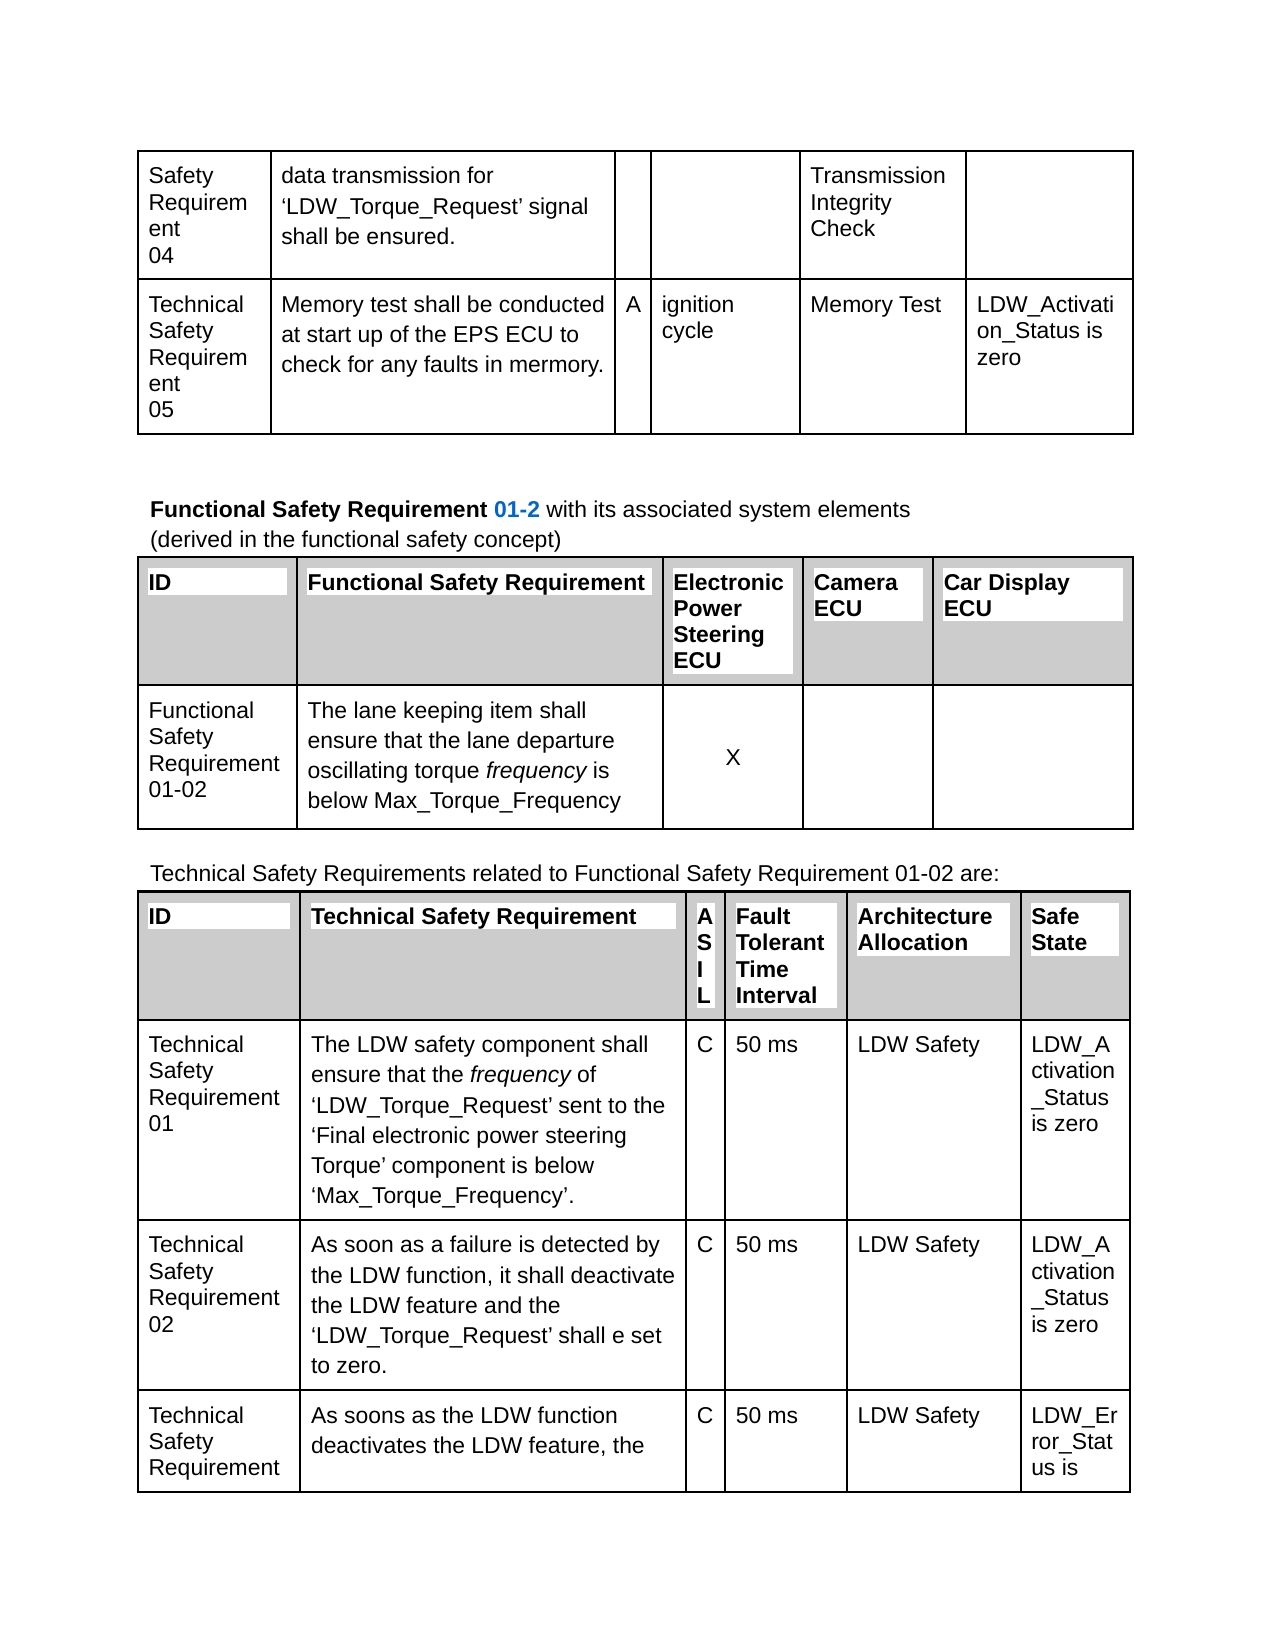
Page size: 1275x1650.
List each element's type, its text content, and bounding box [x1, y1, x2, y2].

table_cell 50 ms [726, 1021, 846, 1219]
text Technical Safety Requirements related to Functional Safety Requirement 01-02 are: [150, 860, 1125, 886]
table_cell A [616, 280, 650, 433]
table_cell data transmission for ‘LDW_Torque_Request’ signal shall be ensured. [272, 152, 614, 278]
table_cell [652, 152, 799, 278]
table_header Safe State [1022, 893, 1129, 1019]
table_cell 50 ms [726, 1391, 846, 1491]
table_cell As soons as the LDW function deactivates the LDW feature, the [301, 1391, 685, 1491]
table_cell LDW Safety [848, 1021, 1020, 1219]
table_cell Functional Safety Requirement 01-02 [139, 686, 296, 828]
table_cell Transmission Integrity Check [801, 152, 965, 278]
table_cell Technical Safety Requirement 05 [139, 280, 270, 433]
text (derived in the functional safety concept) [150, 526, 1125, 552]
table_cell Technical Safety Requirement [139, 1391, 299, 1491]
table_cell X [664, 686, 802, 828]
table_cell C [687, 1021, 724, 1219]
table_cell LDW_Activation_Status is zero [967, 280, 1132, 433]
table_cell The LDW safety component shall ensure that the frequency of ‘LDW_Torque_Request’ sent to the ‘Final electronic power steering Torque’ component is below ‘Max_Torque_Frequency’. [301, 1021, 685, 1219]
table_cell The lane keeping item shall ensure that the lane departure oscillating torque frequency is below Max_Torque_Frequency [298, 686, 662, 828]
table_cell 50 ms [726, 1221, 846, 1389]
table_cell C [687, 1391, 724, 1491]
table_header Fault Tolerant Time Interval [726, 893, 846, 1019]
table_header ASIL [687, 893, 724, 1019]
table_cell LDW_Error_Status is [1022, 1391, 1129, 1491]
table_cell C [687, 1221, 724, 1389]
table_header Camera ECU [804, 558, 932, 684]
table_cell Memory Test [801, 280, 965, 433]
table_header Electronic Power Steering ECU [664, 558, 802, 684]
table_cell LDW Safety [848, 1221, 1020, 1389]
table_cell LDW_Activation_Status is zero [1022, 1021, 1129, 1219]
text Functional Safety Requirement 01-2 with its associated system elements [150, 496, 1125, 522]
table_cell Memory test shall be conducted at start up of the EPS ECU to check for any faults in mermory. [272, 280, 614, 433]
table_header Architecture Allocation [848, 893, 1020, 1019]
table_cell LDW Safety [848, 1391, 1020, 1491]
table_cell Technical Safety Requirement 02 [139, 1221, 299, 1389]
table_cell [804, 686, 932, 828]
table_cell Safety Requirement 04 [139, 152, 270, 278]
table_header Technical Safety Requirement [301, 893, 685, 1019]
table_cell Technical Safety Requirement 01 [139, 1021, 299, 1219]
table_cell As soon as a failure is detected by the LDW function, it shall deactivate the LDW feature and the ‘LDW_Torque_Request’ shall e set to zero. [301, 1221, 685, 1389]
table_header Car Display ECU [934, 558, 1132, 684]
table_header Functional Safety Requirement [298, 558, 662, 684]
table_cell [934, 686, 1132, 828]
table_cell ignition cycle [652, 280, 799, 433]
table_header ID [139, 893, 299, 1019]
table_cell [616, 152, 650, 278]
table_cell [967, 152, 1132, 278]
table_header ID [139, 558, 296, 684]
table_cell LDW_Activation_Status is zero [1022, 1221, 1129, 1389]
